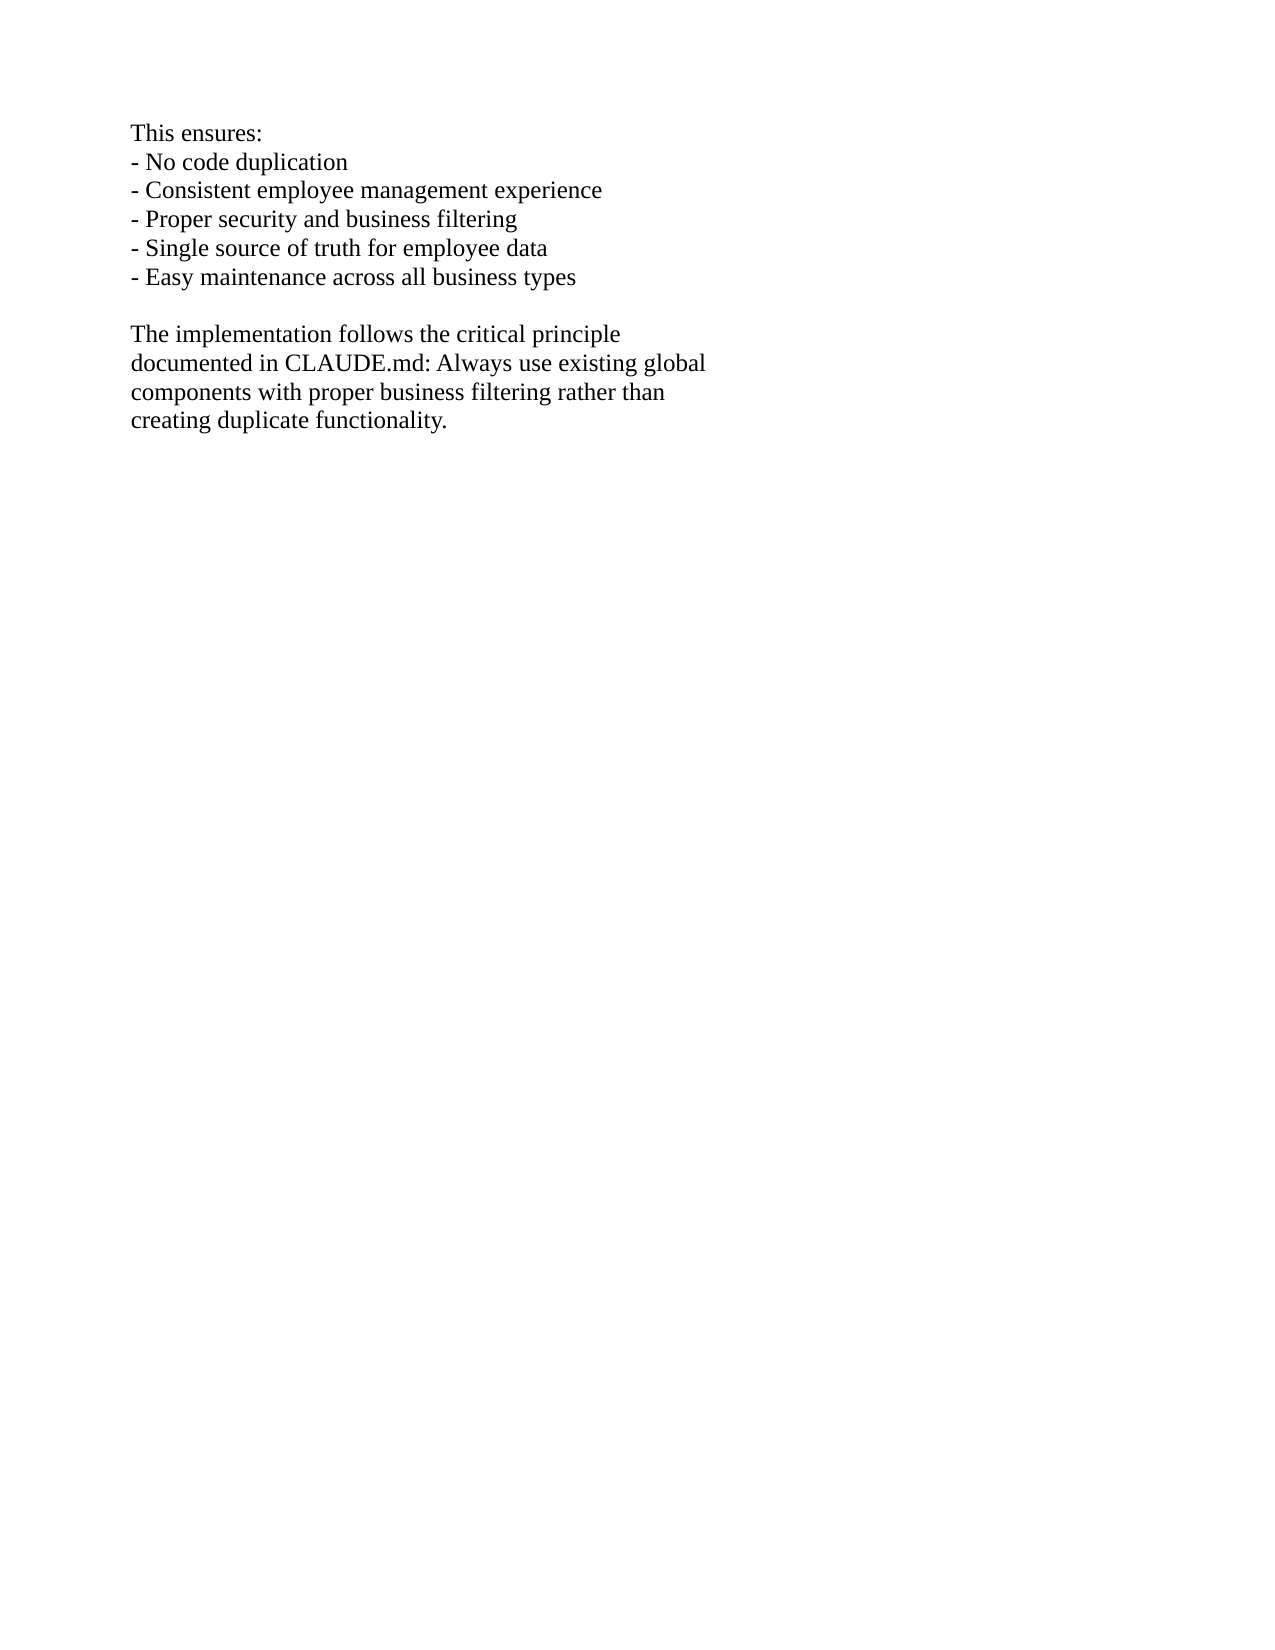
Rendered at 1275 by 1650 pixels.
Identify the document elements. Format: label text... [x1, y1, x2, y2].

text components with proper business filtering rather than [118, 377, 1157, 406]
text - Easy maintenance across all business types [118, 262, 1157, 291]
text This ensures: [118, 118, 1157, 147]
text - No code duplication [118, 147, 1157, 176]
text The implementation follows the critical principle [118, 319, 1157, 348]
text - Single source of truth for employee data [118, 233, 1157, 262]
text creating duplicate functionality. [118, 406, 1157, 434]
text - Consistent employee management experience [118, 176, 1157, 204]
text documented in CLAUDE.md: Always use existing global [118, 348, 1157, 377]
text - Proper security and business filtering [118, 204, 1157, 233]
